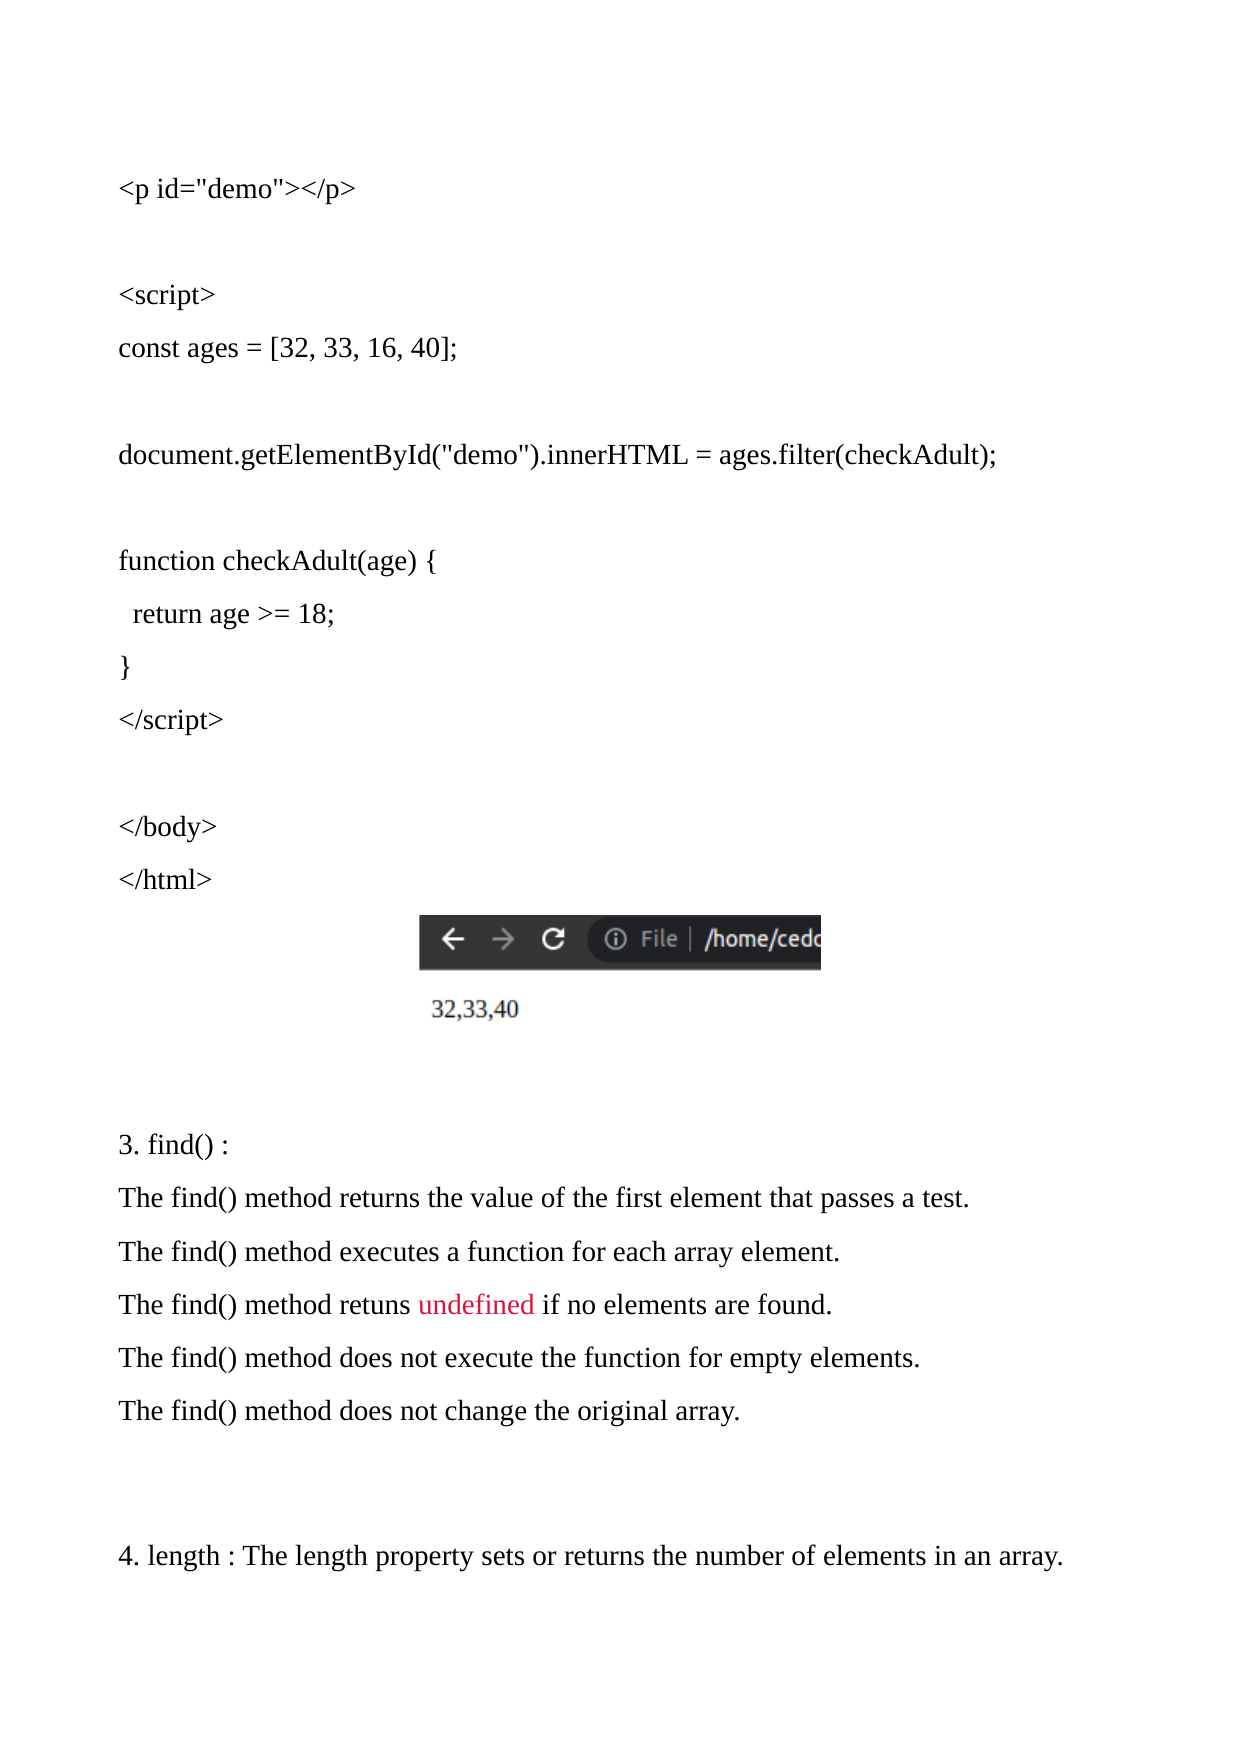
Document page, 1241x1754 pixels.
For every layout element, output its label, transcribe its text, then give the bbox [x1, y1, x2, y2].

text 4. length : The length property sets or returns the number of elements in an array. [118, 1538, 1122, 1571]
picture [419, 915, 821, 1178]
text document.getElementById("demo").innerHTML = ages.filter(checkAdult); [118, 437, 1122, 470]
text </script> [118, 702, 1122, 736]
text </body> [118, 809, 1122, 842]
text <script> [118, 277, 1122, 311]
text The find() method executes a function for each array element. [118, 1234, 1122, 1267]
text The find() method retuns undefined if no elements are found. [118, 1287, 1122, 1320]
text } [118, 649, 1122, 683]
text [821, 1127, 1122, 1161]
text const ages = [32, 33, 16, 40]; [118, 331, 1122, 364]
text The find() method does not change the original array. [118, 1393, 1122, 1427]
text The find() method returns the value of the first element that passes a test. [118, 1181, 1122, 1214]
text return age >= 18; [118, 596, 1122, 630]
text <p id="demo"></p> [118, 171, 1122, 205]
text The find() method does not execute the function for empty elements. [118, 1340, 1122, 1373]
text </html> [118, 862, 1122, 895]
text 3. find() : [118, 1127, 419, 1161]
text function checkAdult(age) { [118, 543, 1122, 577]
